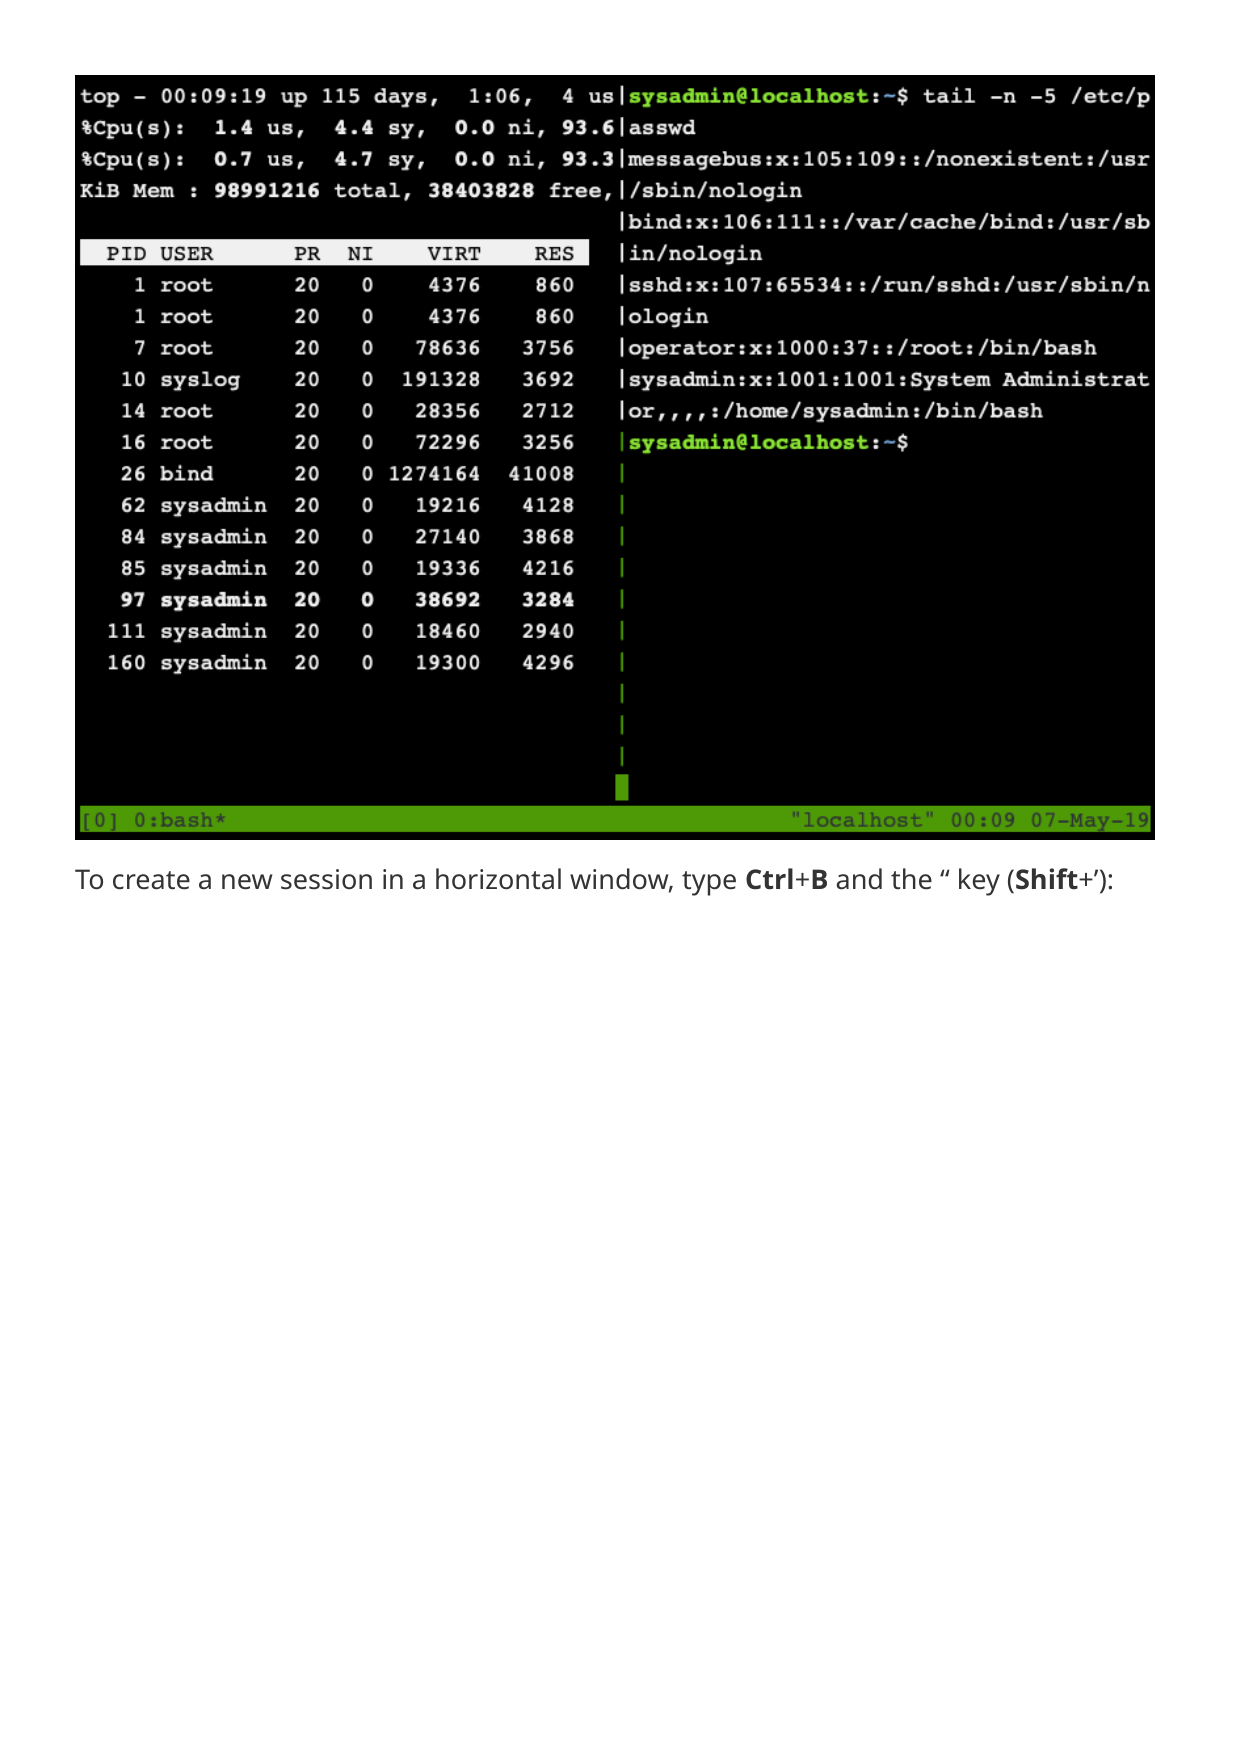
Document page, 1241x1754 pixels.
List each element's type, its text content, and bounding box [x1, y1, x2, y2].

text To create a new session in a horizontal window, type Ctrl+B and the “ key (Shift+’): [75, 860, 1165, 897]
picture [75, 75, 1155, 840]
